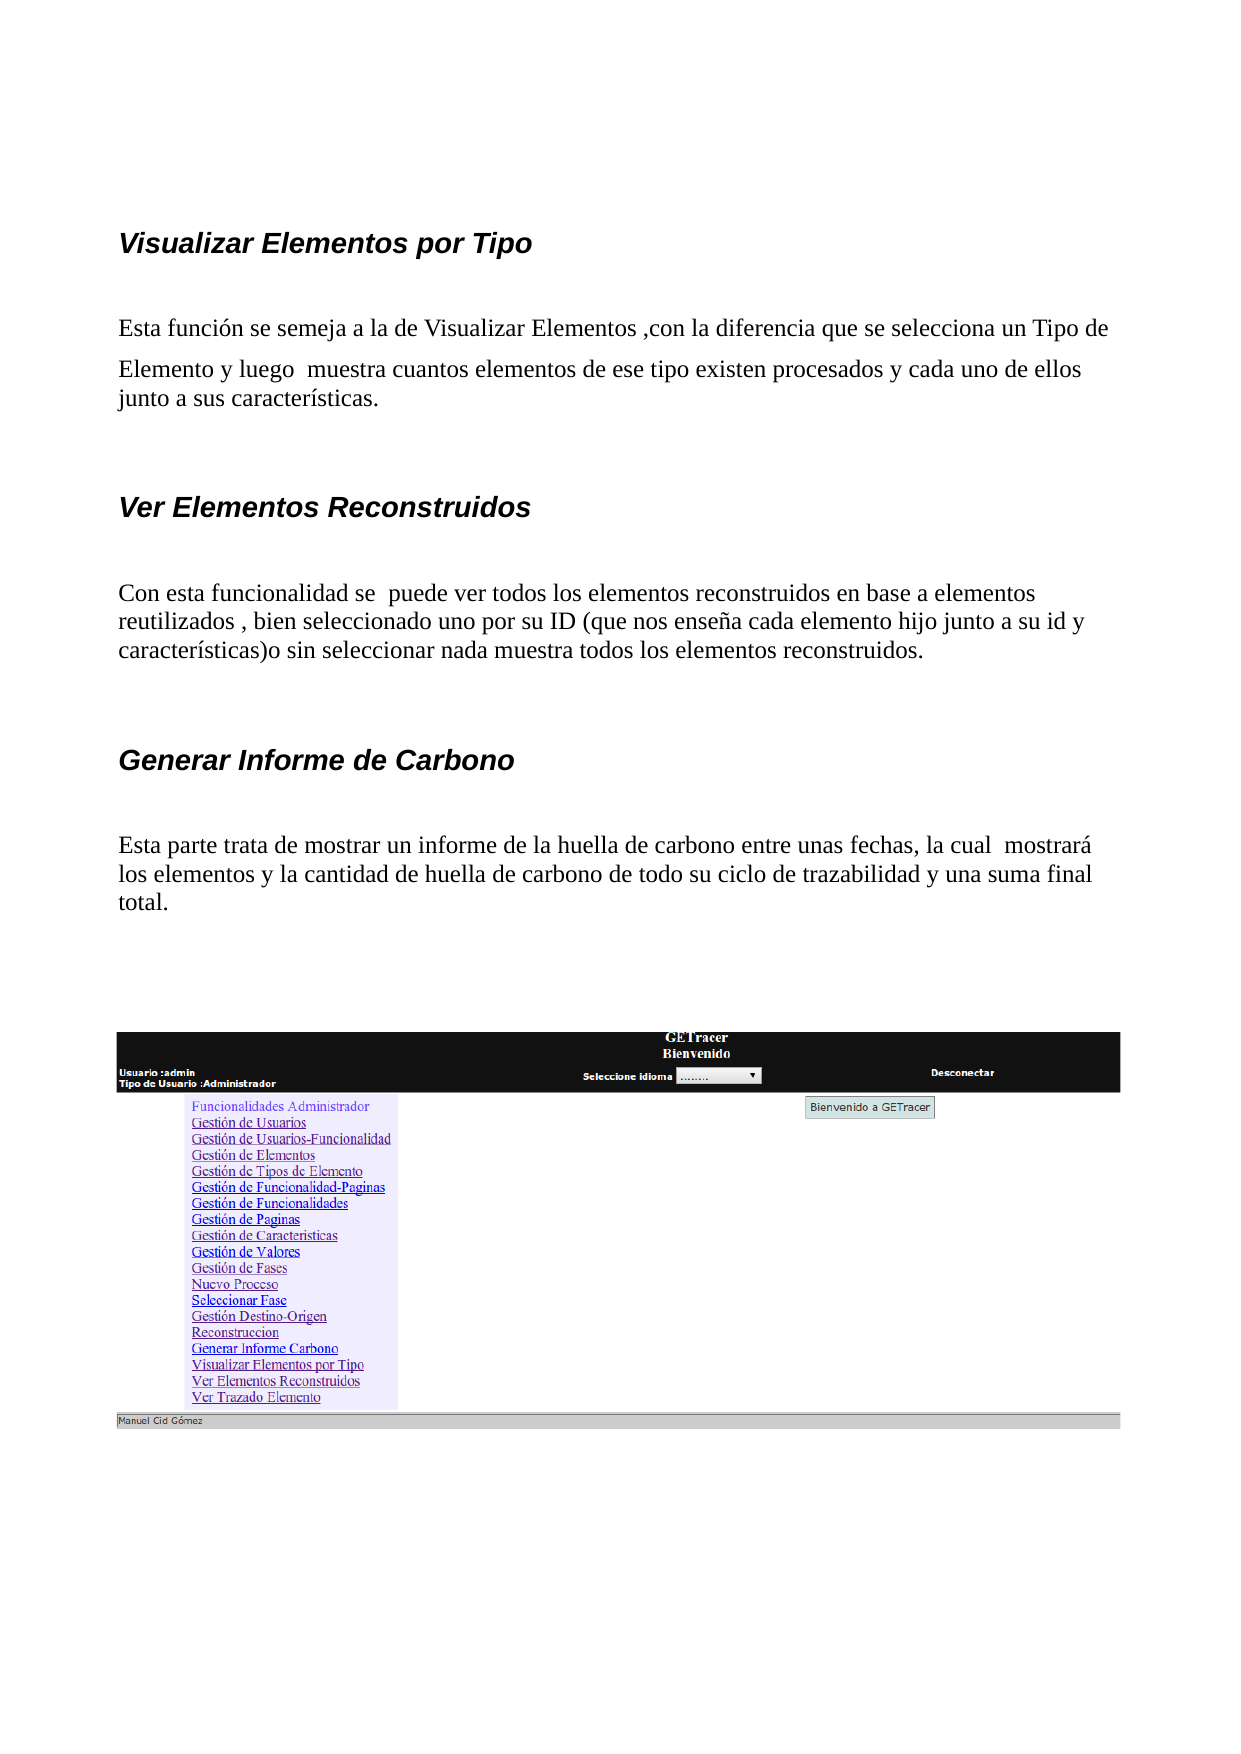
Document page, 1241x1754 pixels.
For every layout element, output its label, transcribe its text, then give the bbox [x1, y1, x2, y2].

subtitle Generar Informe de Carbono [118, 743, 1122, 776]
subtitle Ver Elementos Reconstruidos [118, 490, 1122, 524]
text Con esta funcionalidad se puede ver todos los elementos reconstruidos en base a elementos reutilizados , bien seleccionado uno por su ID (que nos enseña cada elemento hijo junto a su id y características)o sin seleccionar nada muestra todos los elementos reconstruidos. [118, 578, 1122, 664]
text Elemento y luego muestra cuantos elementos de ese tipo existen procesados y cada uno de ellos junto a sus características. [118, 354, 1122, 412]
subtitle Visualizar Elementos por Tipo [118, 226, 1122, 259]
text Esta función se semeja a la de Visualizar Elementos ,con la diferencia que se selecciona un Tipo de [118, 313, 1122, 342]
text Esta parte trata de mostrar un informe de la huella de carbono entre unas fechas, la cual mostrará los elementos y la cantidad de huella de carbono de todo su ciclo de trazabilidad y una suma final total. [118, 830, 1122, 916]
picture [116, 1032, 1121, 1439]
